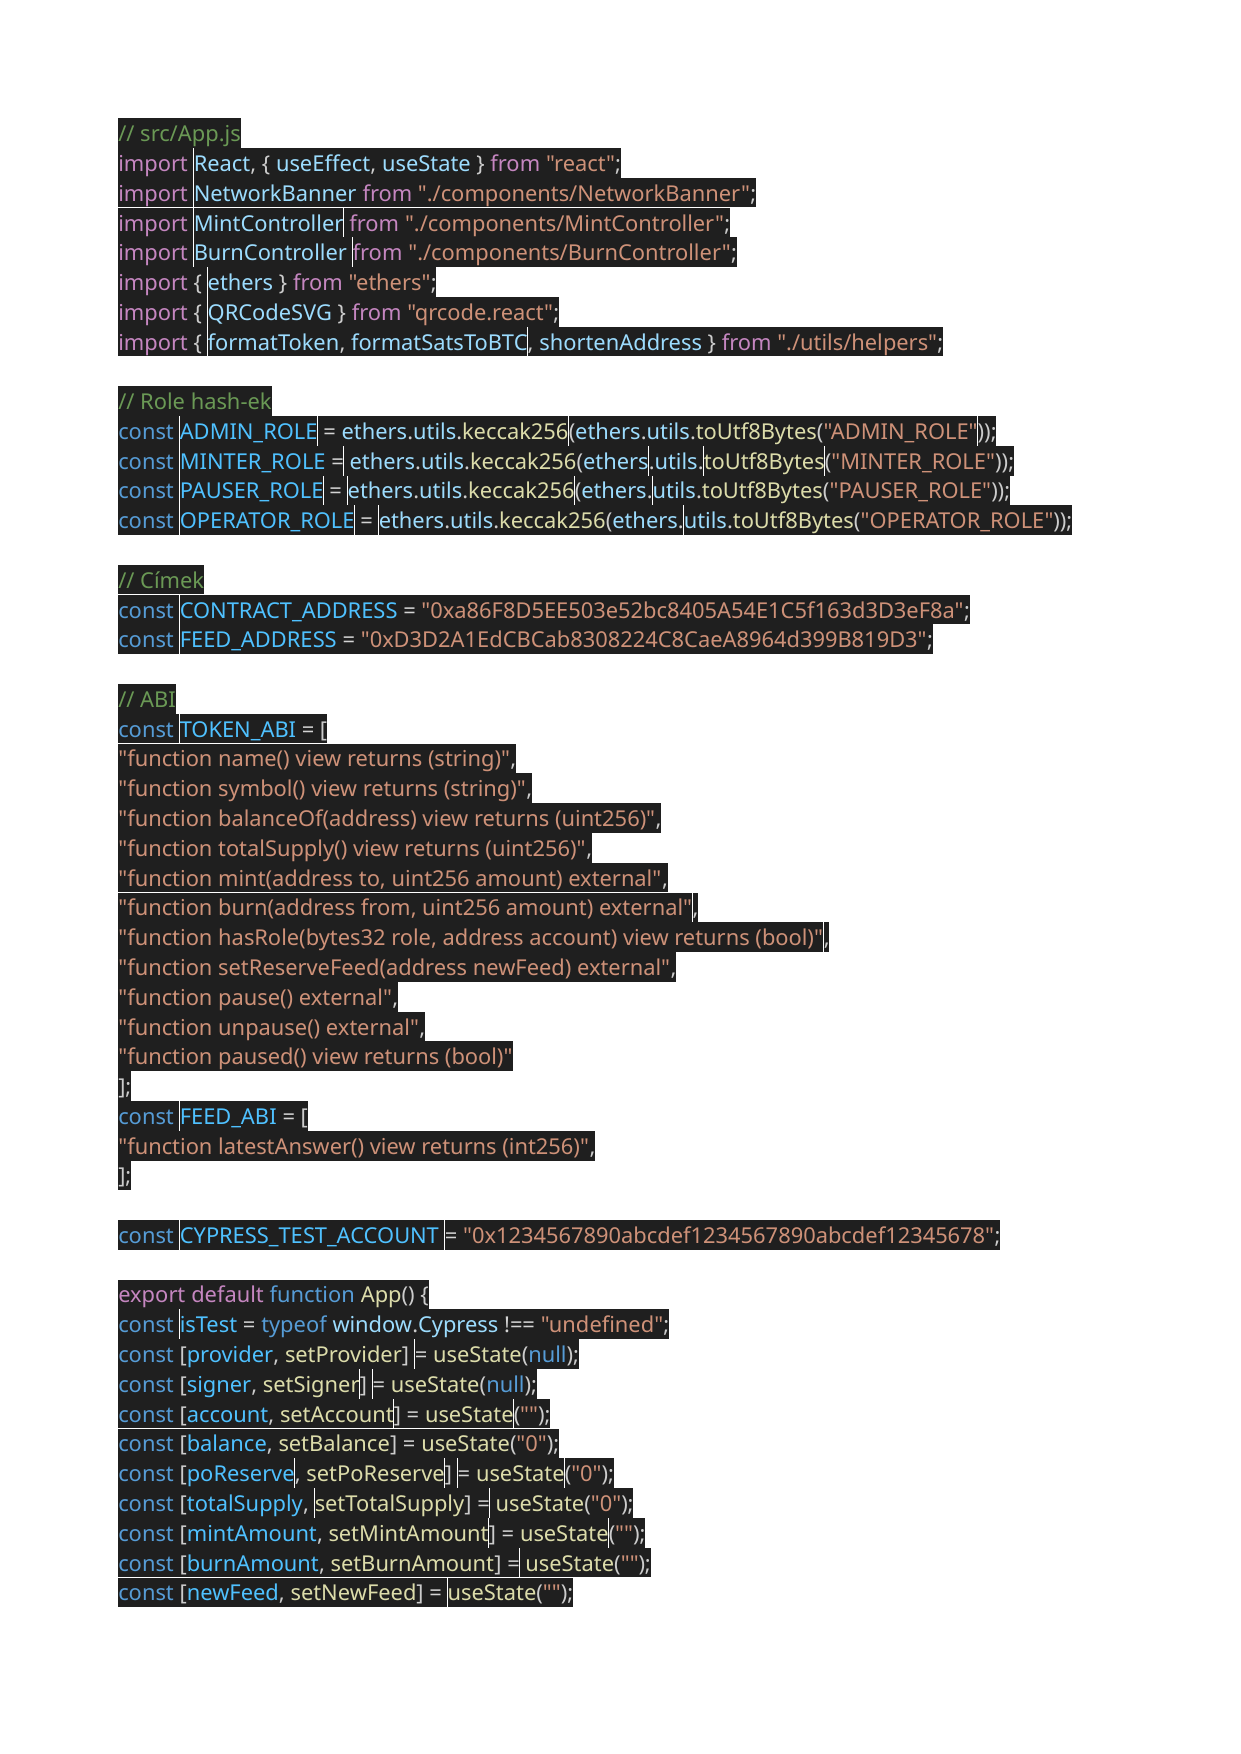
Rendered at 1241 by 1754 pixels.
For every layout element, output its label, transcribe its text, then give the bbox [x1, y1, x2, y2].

text const [balance, setBalance] = useState("0"); [118, 1428, 1122, 1458]
text const [signer, setSigner] = useState(null); [118, 1369, 1122, 1399]
text "function paused() view returns (bool)" [118, 1041, 1122, 1071]
text "function balanceOf(address) view returns (uint256)", [118, 803, 1122, 833]
text "function unpause() external", [118, 1012, 1122, 1041]
text const PAUSER_ROLE = ethers.utils.keccak256(ethers.utils.toUtf8Bytes("PAUSER_ROLE")); [118, 476, 1122, 505]
text "function setReserveFeed(address newFeed) external", [118, 952, 1122, 982]
text const [newFeed, setNewFeed] = useState(""); [118, 1577, 1122, 1607]
text const CONTRACT_ADDRESS = "0xa86F8D5EE503e52bc8405A54E1C5f163d3D3eF8a"; [118, 594, 1122, 624]
text "function symbol() view returns (string)", [118, 773, 1122, 803]
text const TOKEN_ABI = [ [118, 714, 1122, 743]
text "function hasRole(bytes32 role, address account) view returns (bool)", [118, 922, 1122, 952]
text // Címek [118, 565, 1122, 594]
text "function mint(address to, uint256 amount) external", [118, 863, 1122, 892]
text import NetworkBanner from "./components/NetworkBanner"; [118, 178, 1122, 207]
text import { ethers } from "ethers"; [118, 267, 1122, 297]
text export default function App() { [118, 1279, 1122, 1309]
text import { formatToken, formatSatsToBTC, shortenAddress } from "./utils/helpers"; [118, 327, 1122, 356]
text const ADMIN_ROLE = ethers.utils.keccak256(ethers.utils.toUtf8Bytes("ADMIN_ROLE")); [118, 416, 1122, 446]
text // src/App.js [118, 118, 1122, 148]
text import React, { useEffect, useState } from "react"; [118, 148, 1122, 178]
text // Role hash-ek [118, 386, 1122, 416]
text "function latestAnswer() view returns (int256)", [118, 1131, 1122, 1161]
text // ABI [118, 684, 1122, 714]
text const [burnAmount, setBurnAmount] = useState(""); [118, 1548, 1122, 1577]
text import BurnController from "./components/BurnController"; [118, 237, 1122, 267]
text "function name() view returns (string)", [118, 743, 1122, 773]
text const CYPRESS_TEST_ACCOUNT = "0x1234567890abcdef1234567890abcdef12345678"; [118, 1220, 1122, 1250]
text "function burn(address from, uint256 amount) external", [118, 892, 1122, 922]
text const isTest = typeof window.Cypress !== "undefined"; [118, 1309, 1122, 1339]
text const FEED_ABI = [ [118, 1101, 1122, 1131]
text const [account, setAccount] = useState(""); [118, 1399, 1122, 1428]
text const [poReserve, setPoReserve] = useState("0"); [118, 1458, 1122, 1488]
text const MINTER_ROLE = ethers.utils.keccak256(ethers.utils.toUtf8Bytes("MINTER_ROLE")); [118, 446, 1122, 476]
text import MintController from "./components/MintController"; [118, 207, 1122, 237]
text ]; [118, 1071, 1122, 1101]
text ]; [118, 1161, 1122, 1190]
text "function totalSupply() view returns (uint256)", [118, 833, 1122, 863]
text const FEED_ADDRESS = "0xD3D2A1EdCBCab8308224C8CaeA8964d399B819D3"; [118, 624, 1122, 654]
text const [mintAmount, setMintAmount] = useState(""); [118, 1518, 1122, 1548]
text const [totalSupply, setTotalSupply] = useState("0"); [118, 1488, 1122, 1518]
text import { QRCodeSVG } from "qrcode.react"; [118, 297, 1122, 327]
text const OPERATOR_ROLE = ethers.utils.keccak256(ethers.utils.toUtf8Bytes("OPERATOR_ROLE")); [118, 505, 1122, 535]
text "function pause() external", [118, 982, 1122, 1012]
text const [provider, setProvider] = useState(null); [118, 1339, 1122, 1369]
